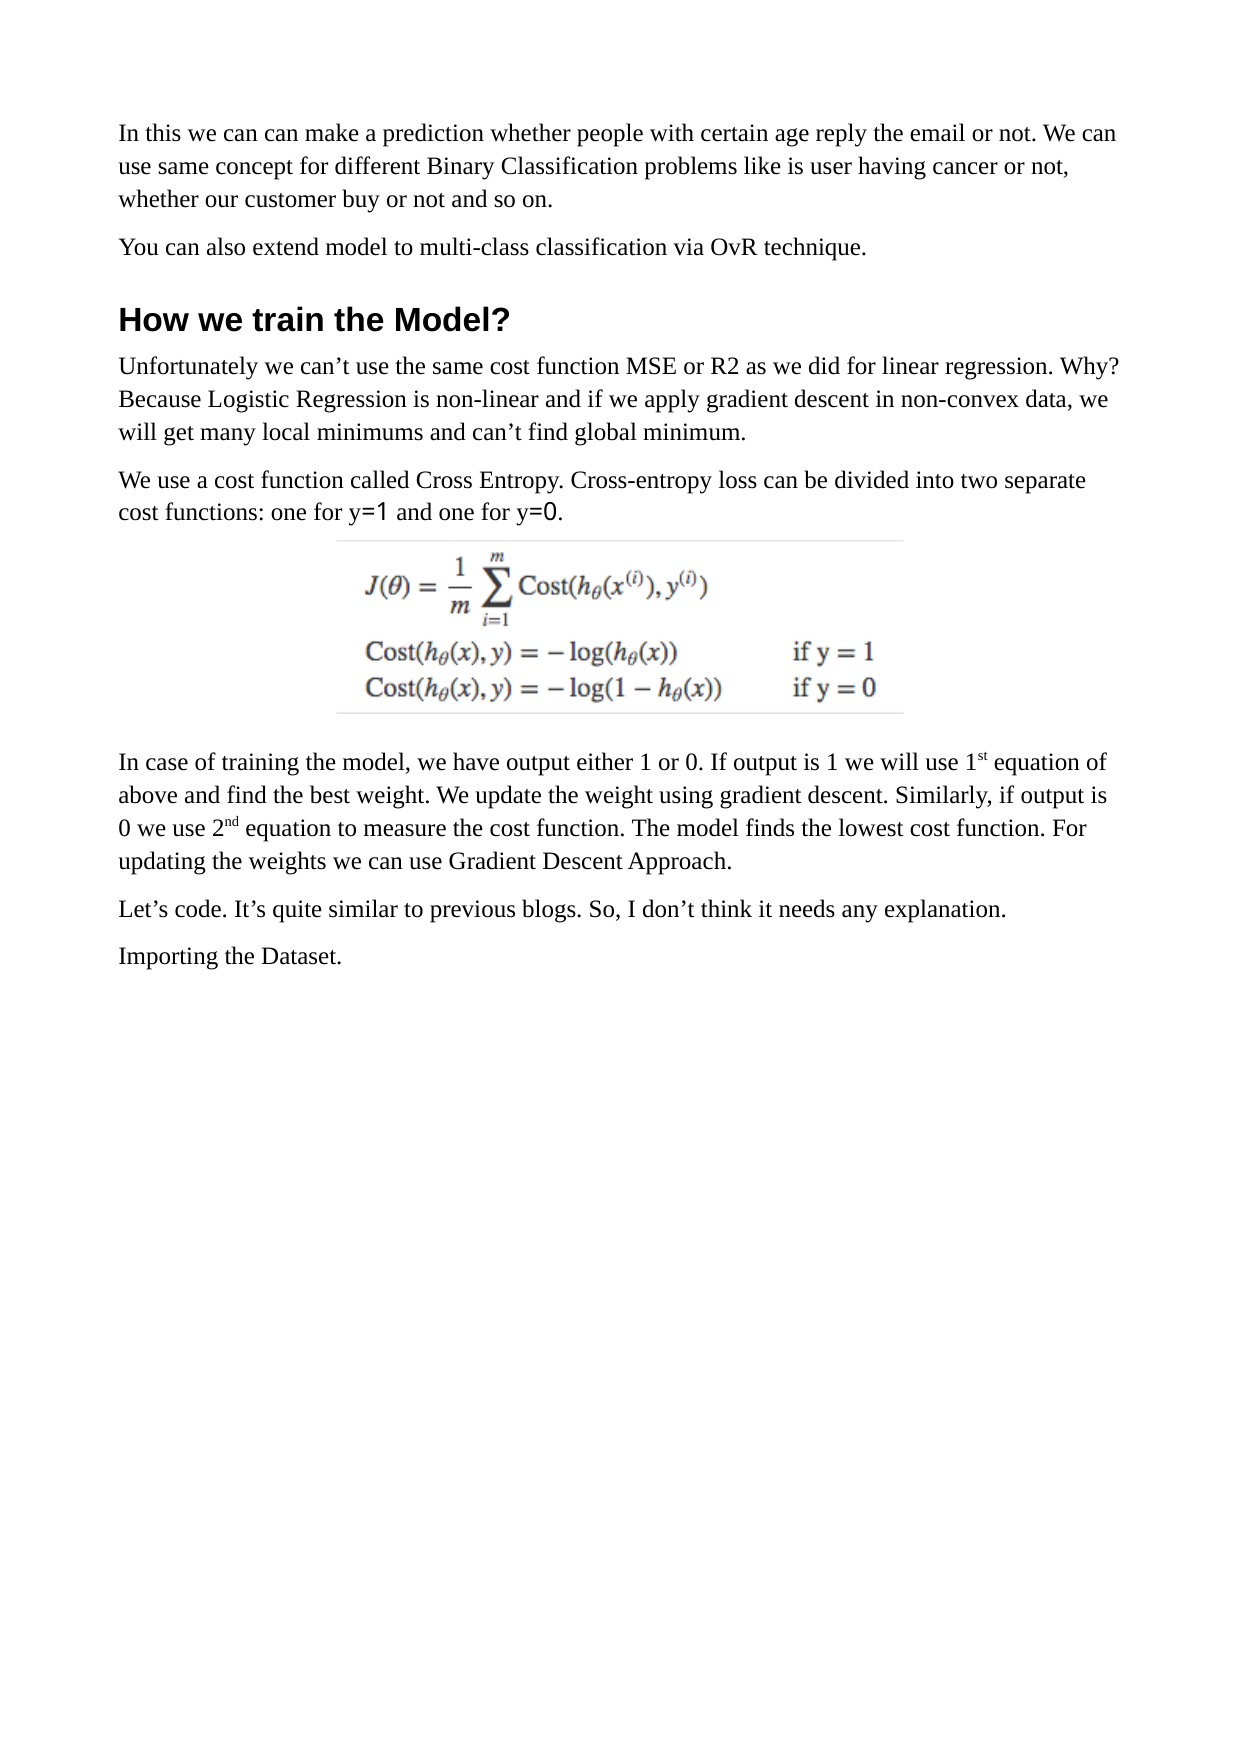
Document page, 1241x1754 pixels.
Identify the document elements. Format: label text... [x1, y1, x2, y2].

text We use a cost function called Cross Entropy. Cross-entropy loss can be divided into two separate cost functions: one for y=1 and one for y=0. [118, 465, 1122, 528]
text In case of training the model, we have output either 1 or 0. If output is 1 we will use 1st equation of above and find the best weight. We update the weight using gradient descent. Similarly, if output is 0 we use 2nd equation to measure the cost function. The model finds the lowest cost function. For updating the weights we can use Gradient Descent Approach. [118, 747, 1122, 875]
text Importing the Dataset. [118, 941, 1122, 970]
text Unfortunately we can’t use the same cost function MSE or R2 as we did for linear regression. Why? Because Logistic Regression is non-linear and if we apply gradient descent in non-convex data, we will get many local minimums and can’t find global minimum. [118, 351, 1122, 446]
text Let’s code. It’s quite similar to previous blogs. So, I don’t think it needs any explanation. [118, 894, 1122, 922]
picture [336, 540, 904, 714]
text You can also extend model to multi-class classification via OvR technique. [118, 232, 1122, 261]
subtitle How we train the Model? [118, 300, 1122, 339]
text In this we can can make a prediction whether people with certain age reply the email or not. We can use same concept for different Binary Classification problems like is user having cancer or not, whether our customer buy or not and so on. [118, 118, 1122, 213]
